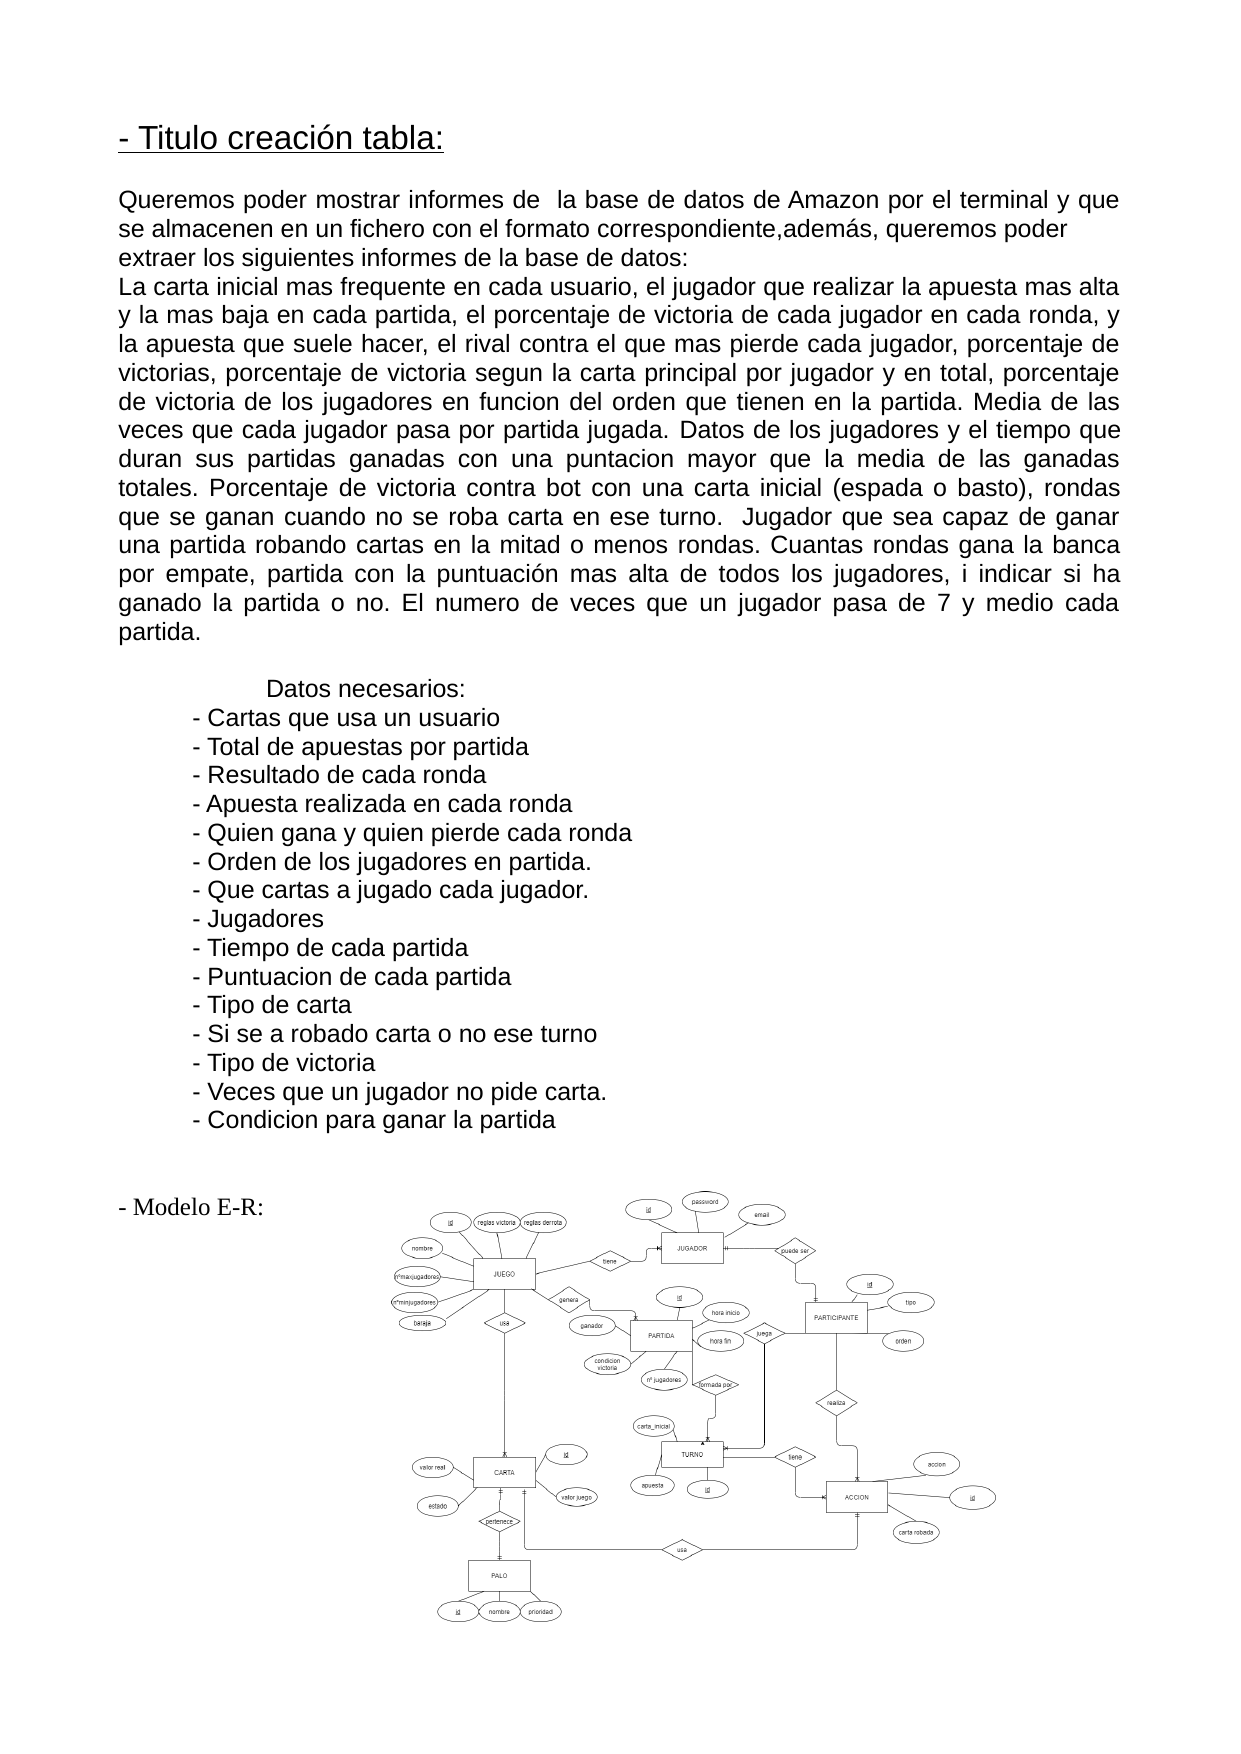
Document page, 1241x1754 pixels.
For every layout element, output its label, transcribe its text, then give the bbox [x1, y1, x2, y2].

text Datos necesarios: [118, 674, 1122, 703]
text La carta inicial mas frequente en cada usuario, el jugador que realizar la apuesta mas alta y la mas baja en cada partida, el porcentaje de victoria de cada jugador en cada ronda, y la apuesta que suele hacer, el rival contra el que mas pierde cada jugador, porcentaje de victorias, porcentaje de victoria segun la carta principal por jugador y en total, porcentaje de victoria de los jugadores en funcion del orden que tienen en la partida. Media de las veces que cada jugador pasa por partida jugada. Datos de los jugadores y el tiempo que duran sus partidas ganadas con una puntacion mayor que la media de las ganadas totales. Porcentaje de victoria contra bot con una carta inicial (espada o basto), rondas que se ganan cuando no se roba carta en ese turno. Jugador que sea capaz de ganar una partida robando cartas en la mitad o menos rondas. Cuantas rondas gana la banca por empate, partida con la puntuación mas alta de todos los jugadores, i indicar si ha ganado la partida o no. El numero de veces que un jugador pasa de 7 y medio cada partida. [118, 272, 1122, 645]
text - Veces que un jugador no pide carta. [118, 1077, 1122, 1105]
text Queremos poder mostrar informes de la base de datos de Amazon por el terminal y que se almacenen en un fichero con el formato correspondiente,además, queremos poder [118, 185, 1122, 243]
text - Jugadores [118, 904, 1122, 933]
text - Apuesta realizada en cada ronda [118, 789, 1122, 818]
picture [391, 1191, 996, 1622]
text - Condicion para ganar la partida [118, 1105, 1122, 1134]
text - Titulo creación tabla: [118, 118, 1122, 157]
text - Resultado de cada ronda [118, 760, 1122, 789]
text - Quien gana y quien pierde cada ronda [118, 818, 1122, 847]
text - Tiempo de cada partida [118, 933, 1122, 962]
text - Que cartas a jugado cada jugador. [118, 875, 1122, 904]
text - Modelo E-R: [118, 1192, 391, 1220]
text [996, 1192, 1122, 1220]
text - Si se a robado carta o no ese turno [118, 1019, 1122, 1048]
text extraer los siguientes informes de la base de datos: [118, 243, 1122, 272]
text - Total de apuestas por partida [118, 732, 1122, 760]
text - Tipo de carta [118, 990, 1122, 1019]
text - Tipo de victoria [118, 1048, 1122, 1077]
text - Cartas que usa un usuario [118, 703, 1122, 732]
text - Orden de los jugadores en partida. [118, 847, 1122, 875]
text - Puntuacion de cada partida [118, 962, 1122, 990]
